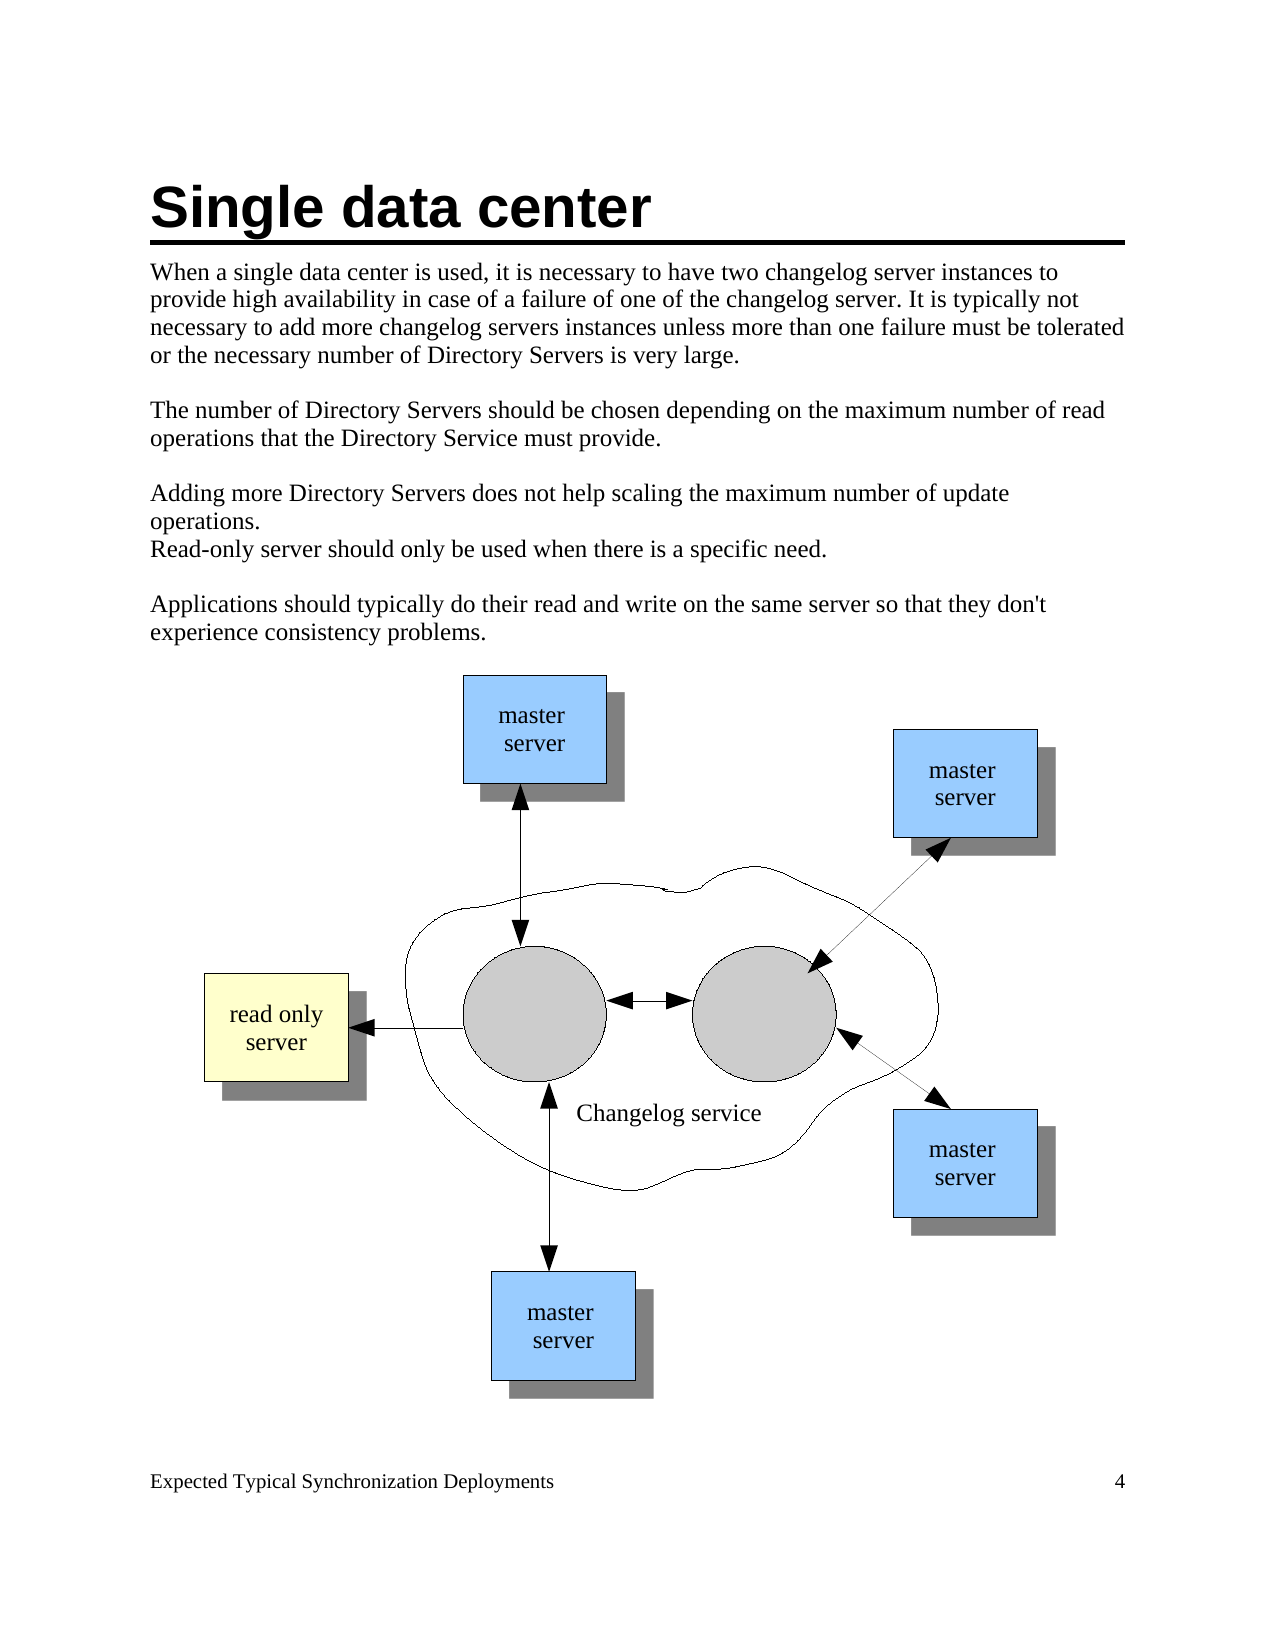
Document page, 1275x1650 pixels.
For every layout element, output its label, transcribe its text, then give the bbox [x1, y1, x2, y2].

subtitle Single data center [150, 175, 1125, 240]
text The number of Directory Servers should be chosen depending on the maximum number of read operations that the Directory Service must provide. [150, 396, 1125, 452]
text Applications should typically do their read and write on the same server so that they don't experience consistency problems. [150, 590, 1125, 646]
text When a single data center is used, it is necessary to have two changelog server instances to provide high availability in case of a failure of one of the changelog server. It is typically not necessary to add more changelog servers instances unless more than one failure must be tolerated or the necessary number of Directory Servers is very large. [150, 258, 1125, 369]
text Adding more Directory Servers does not help scaling the maximum number of update operations. [150, 479, 1125, 535]
text Read-only server should only be used when there is a specific need. [150, 535, 1125, 563]
